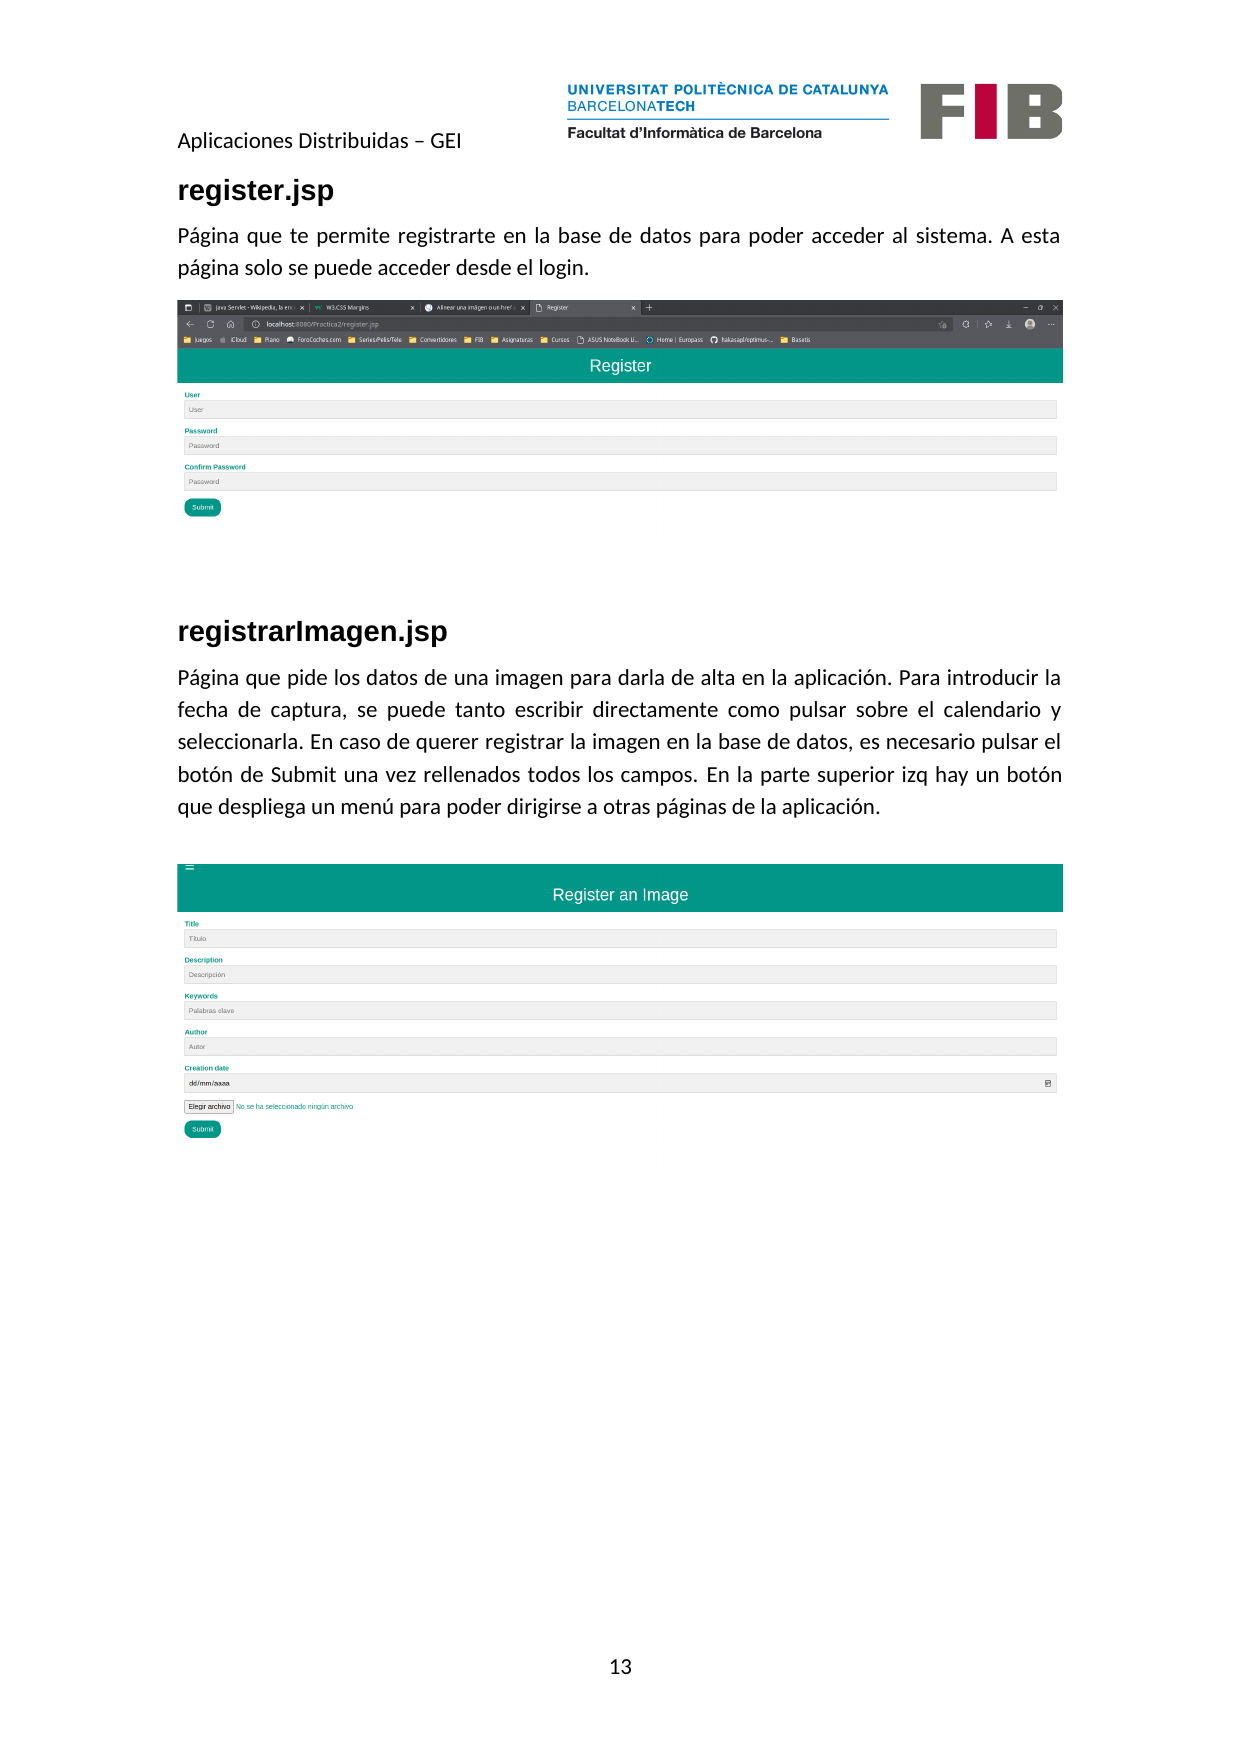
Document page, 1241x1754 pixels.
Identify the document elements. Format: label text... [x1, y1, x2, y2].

picture [177, 864, 1063, 1168]
picture [565, 73, 1063, 149]
subtitle register.jsp [177, 173, 1063, 206]
subtitle registrarImagen.jsp [177, 614, 1063, 648]
text Página que pide los datos de una imagen para darla de alta en la aplicación. Para introducir la fecha de captura, se puede tanto escribir directamente como pulsar sobre el calendario y seleccionarla. En caso de querer registrar la imagen en la base de datos, es necesario pulsar el botón de Submit una vez rellenados todos los campos. En la parte superior izq hay un botón que despliega un menú para poder dirigirse a otras páginas de la aplicación. [177, 663, 1063, 820]
text Página que te permite registrarte en la base de datos para poder acceder al sistema. A esta página solo se puede acceder desde el login. [177, 221, 1063, 282]
